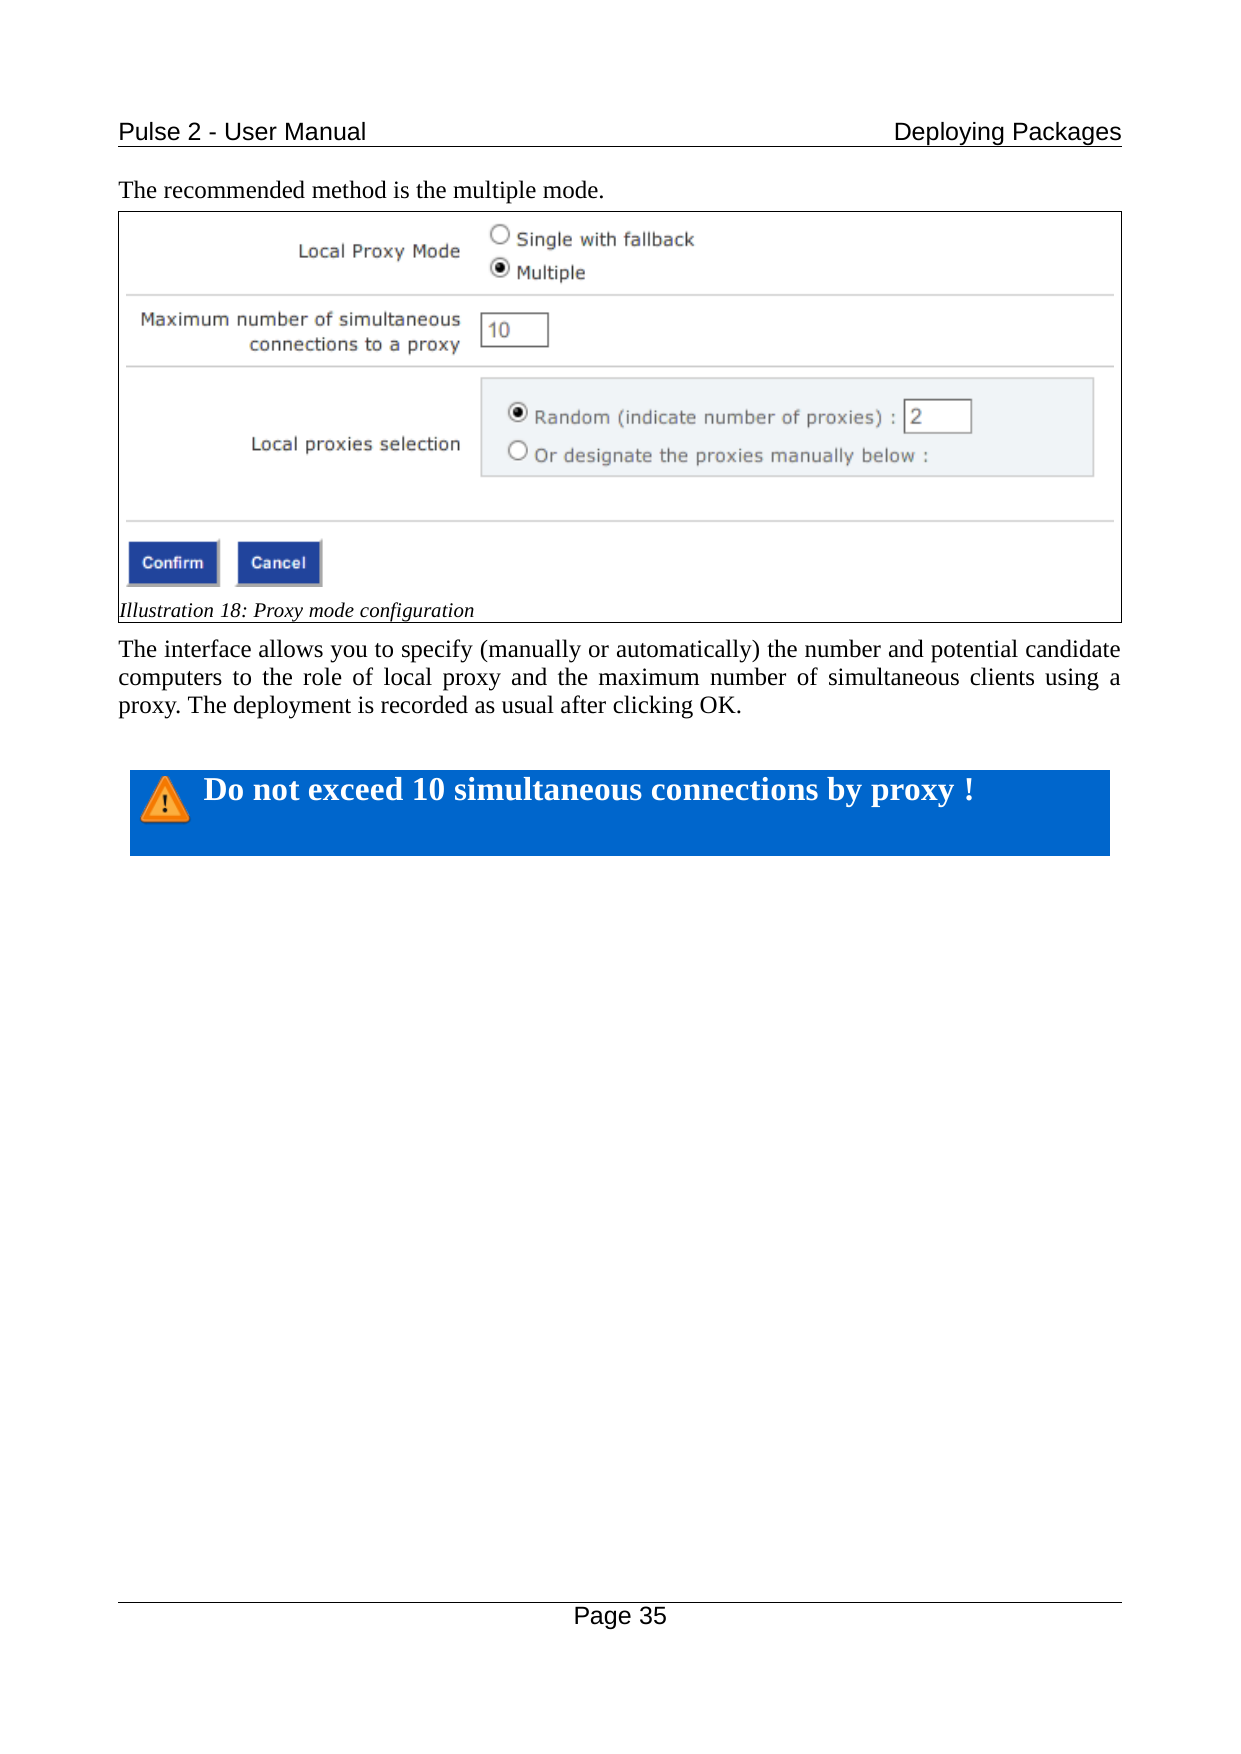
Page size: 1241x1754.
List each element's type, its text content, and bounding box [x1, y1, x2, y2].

text Illustration 18: Proxy mode configuration [119, 212, 1121, 622]
picture [138, 776, 192, 825]
text The recommended method is the multiple mode. [118, 176, 1122, 204]
text The interface allows you to specify (manually or automatically) the number and potential candidate computers to the role of local proxy and the maximum number of simultaneous clients using a proxy. The deployment is recorded as usual after clicking OK. [118, 623, 1122, 718]
picture [126, 223, 1114, 587]
text Do not exceed 10 simultaneous connections by proxy ! [130, 770, 1110, 807]
